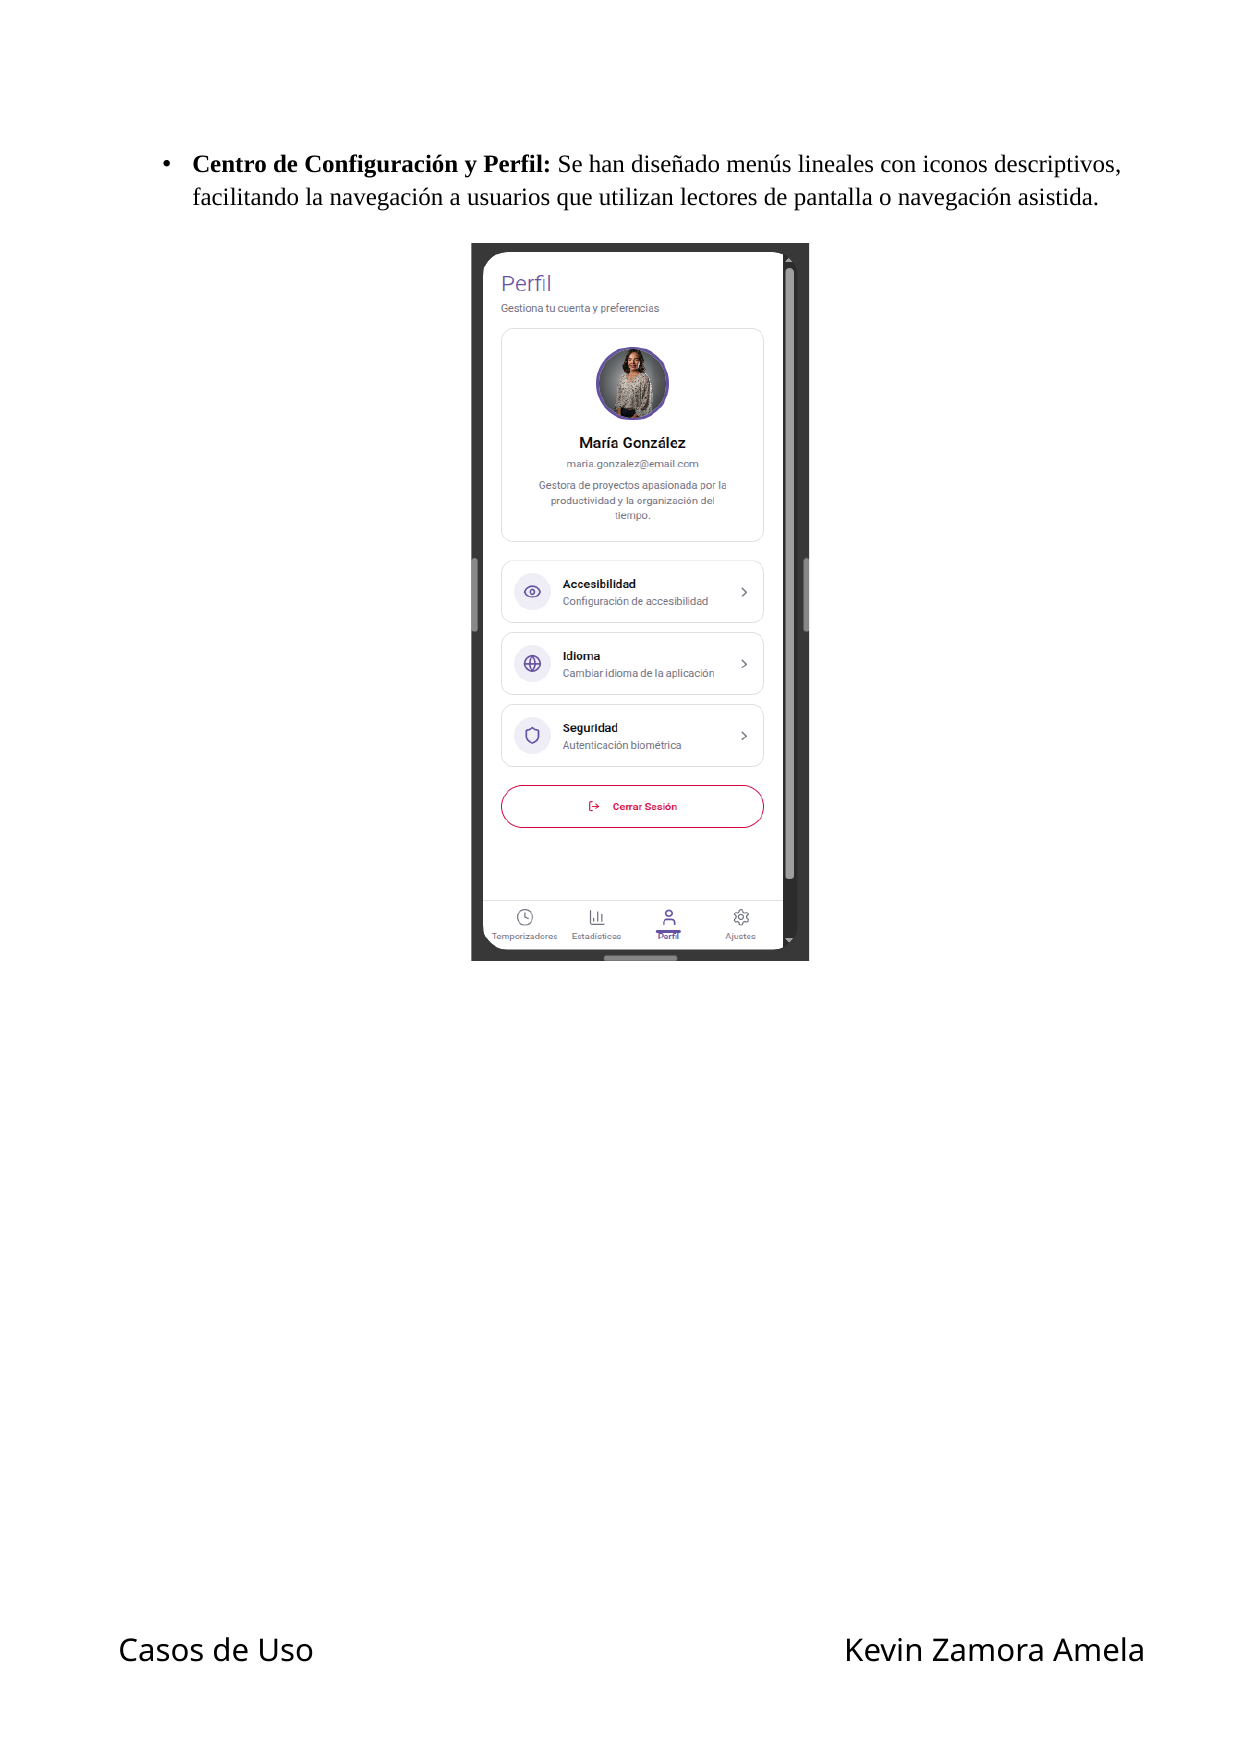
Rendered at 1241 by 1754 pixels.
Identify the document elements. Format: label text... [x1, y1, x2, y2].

list Centro de Configuración y Perfil: Se han diseñado menús lineales con iconos descriptivos, facilitando la navegación a usuarios que utilizan lectores de pantalla o navegación asistida. [162, 149, 1170, 211]
picture [471, 243, 810, 961]
